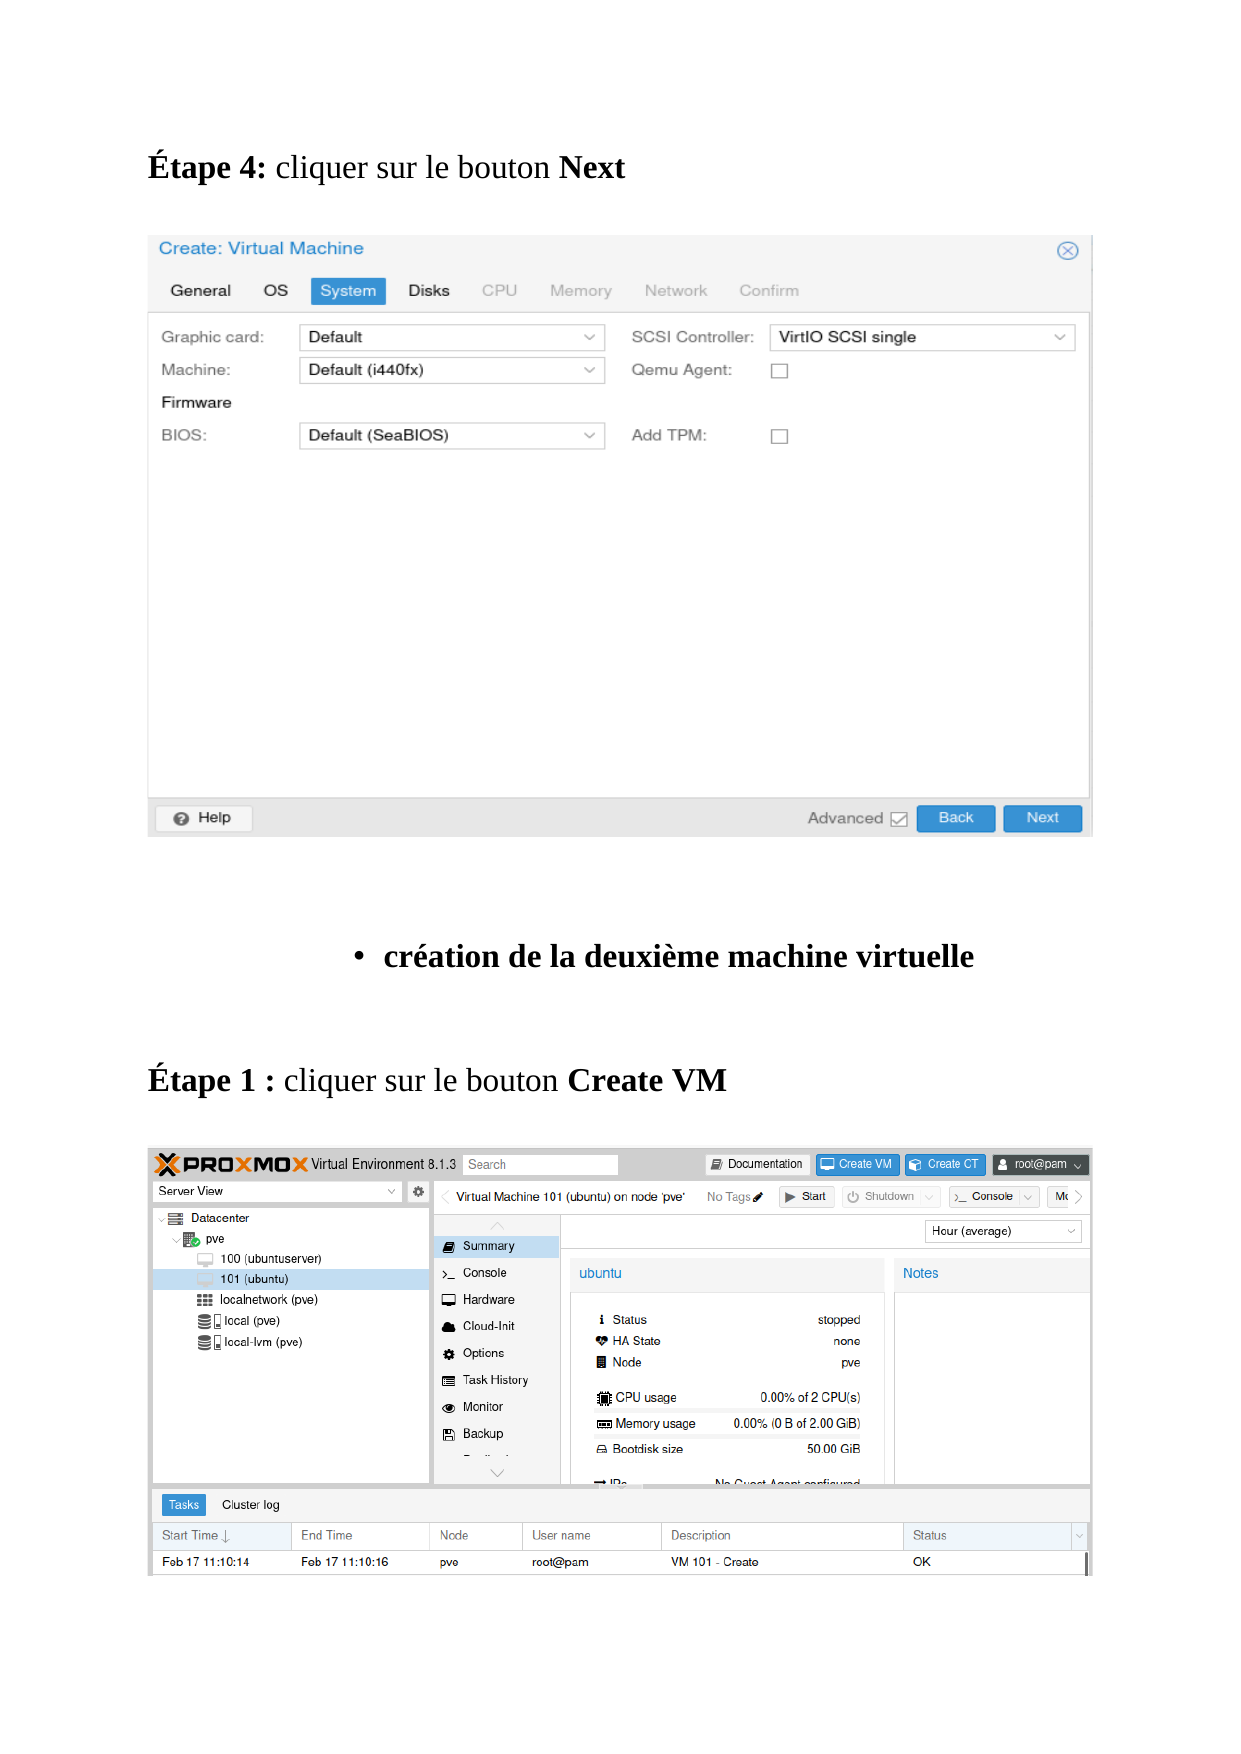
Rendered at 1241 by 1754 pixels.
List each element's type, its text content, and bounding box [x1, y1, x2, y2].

list création de la deuxième machine virtuelle [365, 936, 1093, 975]
picture [147, 1145, 1093, 1576]
picture [147, 235, 1093, 837]
text Étape 1 : cliquer sur le bouton Create VM [148, 1060, 1093, 1099]
text Étape 4: cliquer sur le bouton Next [148, 148, 1093, 186]
